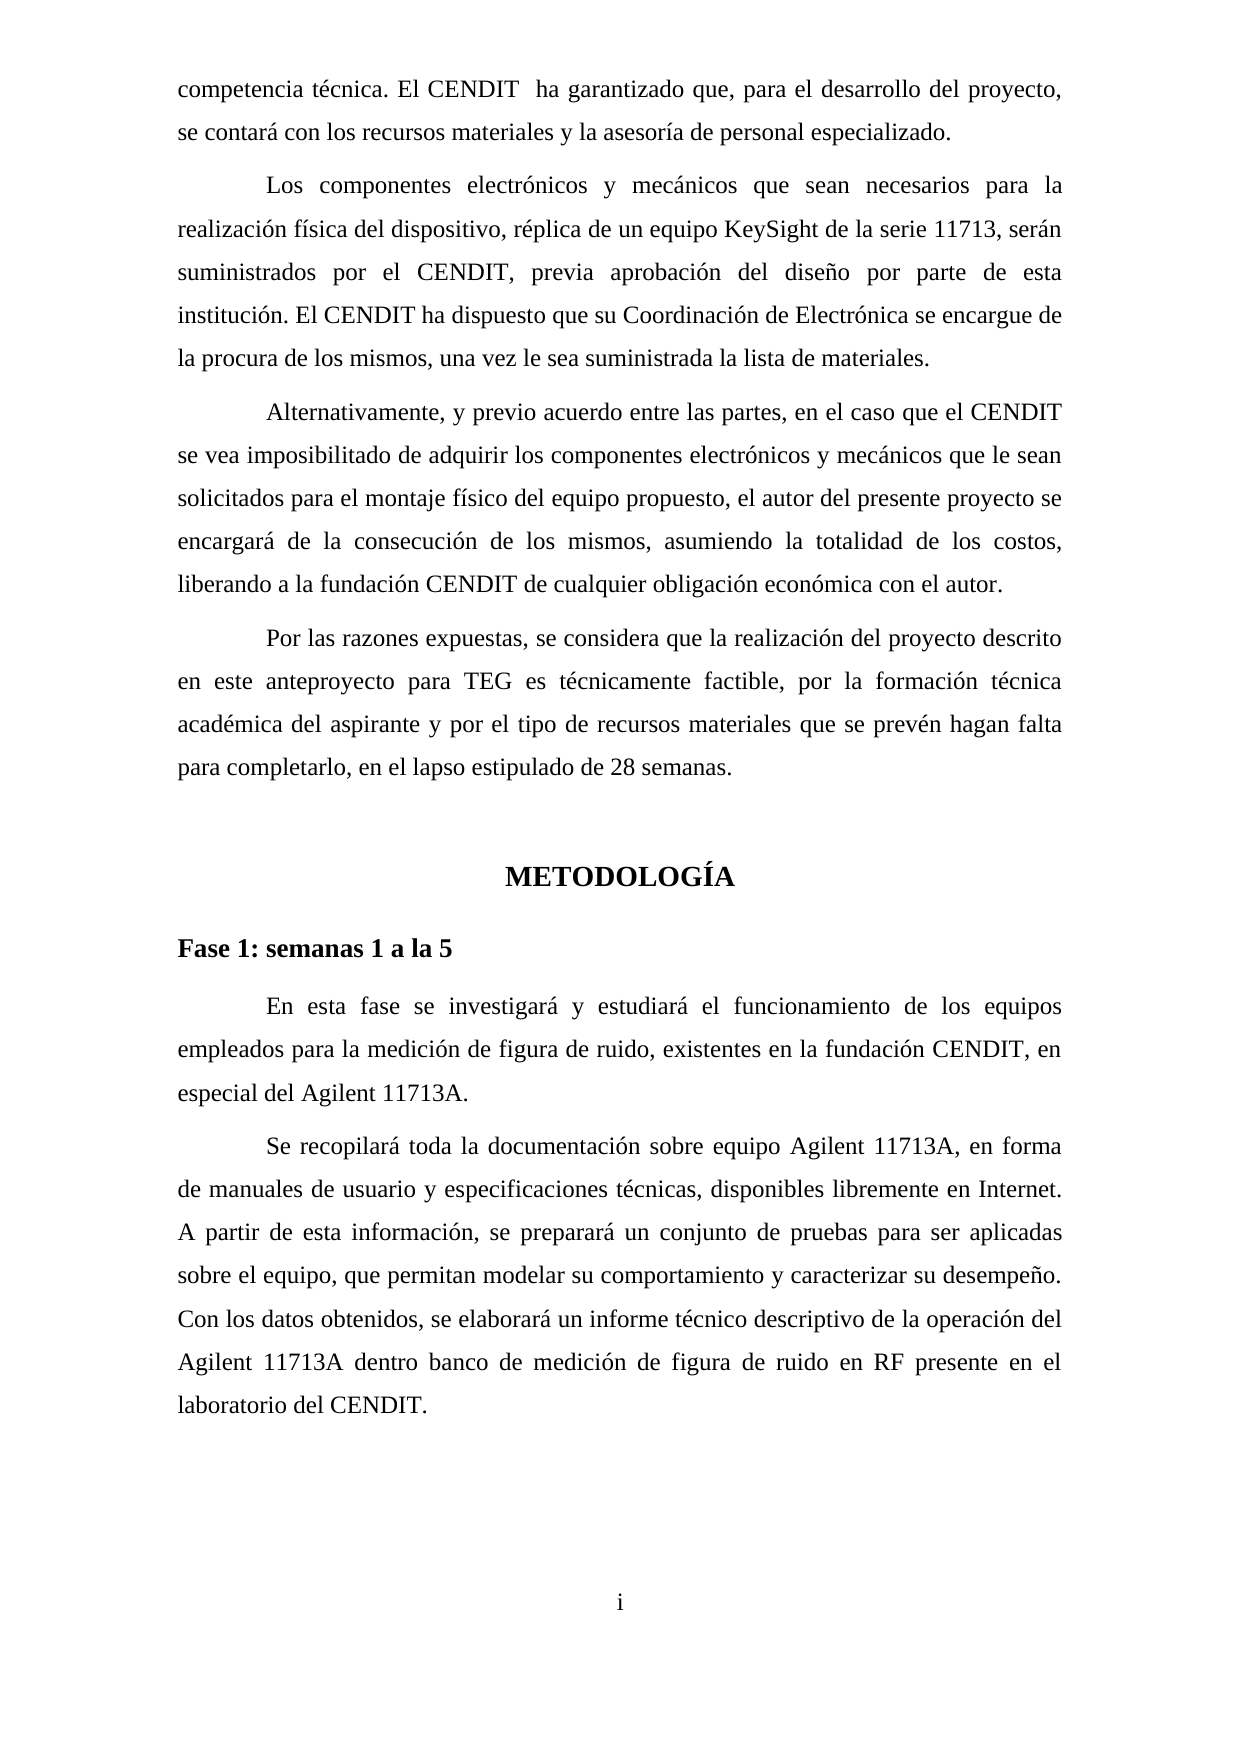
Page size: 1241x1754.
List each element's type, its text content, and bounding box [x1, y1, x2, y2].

text En esta fase se investigará y estudiará el funcionamiento de los equipos empleados para la medición de figura de ruido, existentes en la fundación CENDIT, en especial del Agilent 11713A. [177, 991, 1063, 1106]
text Por las razones expuestas, se considera que la realización del proyecto descrito en este anteproyecto para TEG es técnicamente factible, por la formación técnica académica del aspirante y por el tipo de recursos materiales que se prevén hagan falta para completarlo, en el lapso estipulado de 28 semanas. [177, 623, 1063, 781]
subtitle Fase 1: semanas 1 a la 5 [177, 932, 1063, 963]
text Se recopilará toda la documentación sobre equipo Agilent 11713A, en forma de manuales de usuario y especificaciones técnicas, disponibles libremente en Internet. A partir de esta información, se preparará un conjunto de pruebas para ser aplicadas sobre el equipo, que permitan modelar su comportamiento y caracterizar su desempeño. Con los datos obtenidos, se elaborará un informe técnico descriptivo de la operación del Agilent 11713A dentro banco de medición de figura de ruido en RF presente en el laboratorio del CENDIT. [177, 1131, 1063, 1419]
text Los componentes electrónicos y mecánicos que sean necesarios para la realización física del dispositivo, réplica de un equipo KeySight de la serie 11713, serán suministrados por el CENDIT, previa aprobación del diseño por parte de esta institución. El CENDIT ha dispuesto que su Coordinación de Electrónica se encargue de la procura de los mismos, una vez le sea suministrada la lista de materiales. [177, 171, 1063, 372]
text competencia técnica. El CENDIT ha garantizado que, para el desarrollo del proyecto, se contará con los recursos materiales y la asesoría de personal especializado. [177, 74, 1063, 146]
text METODOLOGÍA [177, 859, 1063, 893]
text Alternativamente, y previo acuerdo entre las partes, en el caso que el CENDIT se vea imposibilitado de adquirir los componentes electrónicos y mecánicos que le sean solicitados para el montaje físico del equipo propuesto, el autor del presente proyecto se encargará de la consecución de los mismos, asumiendo la totalidad de los costos, liberando a la fundación CENDIT de cualquier obligación económica con el autor. [177, 397, 1063, 598]
